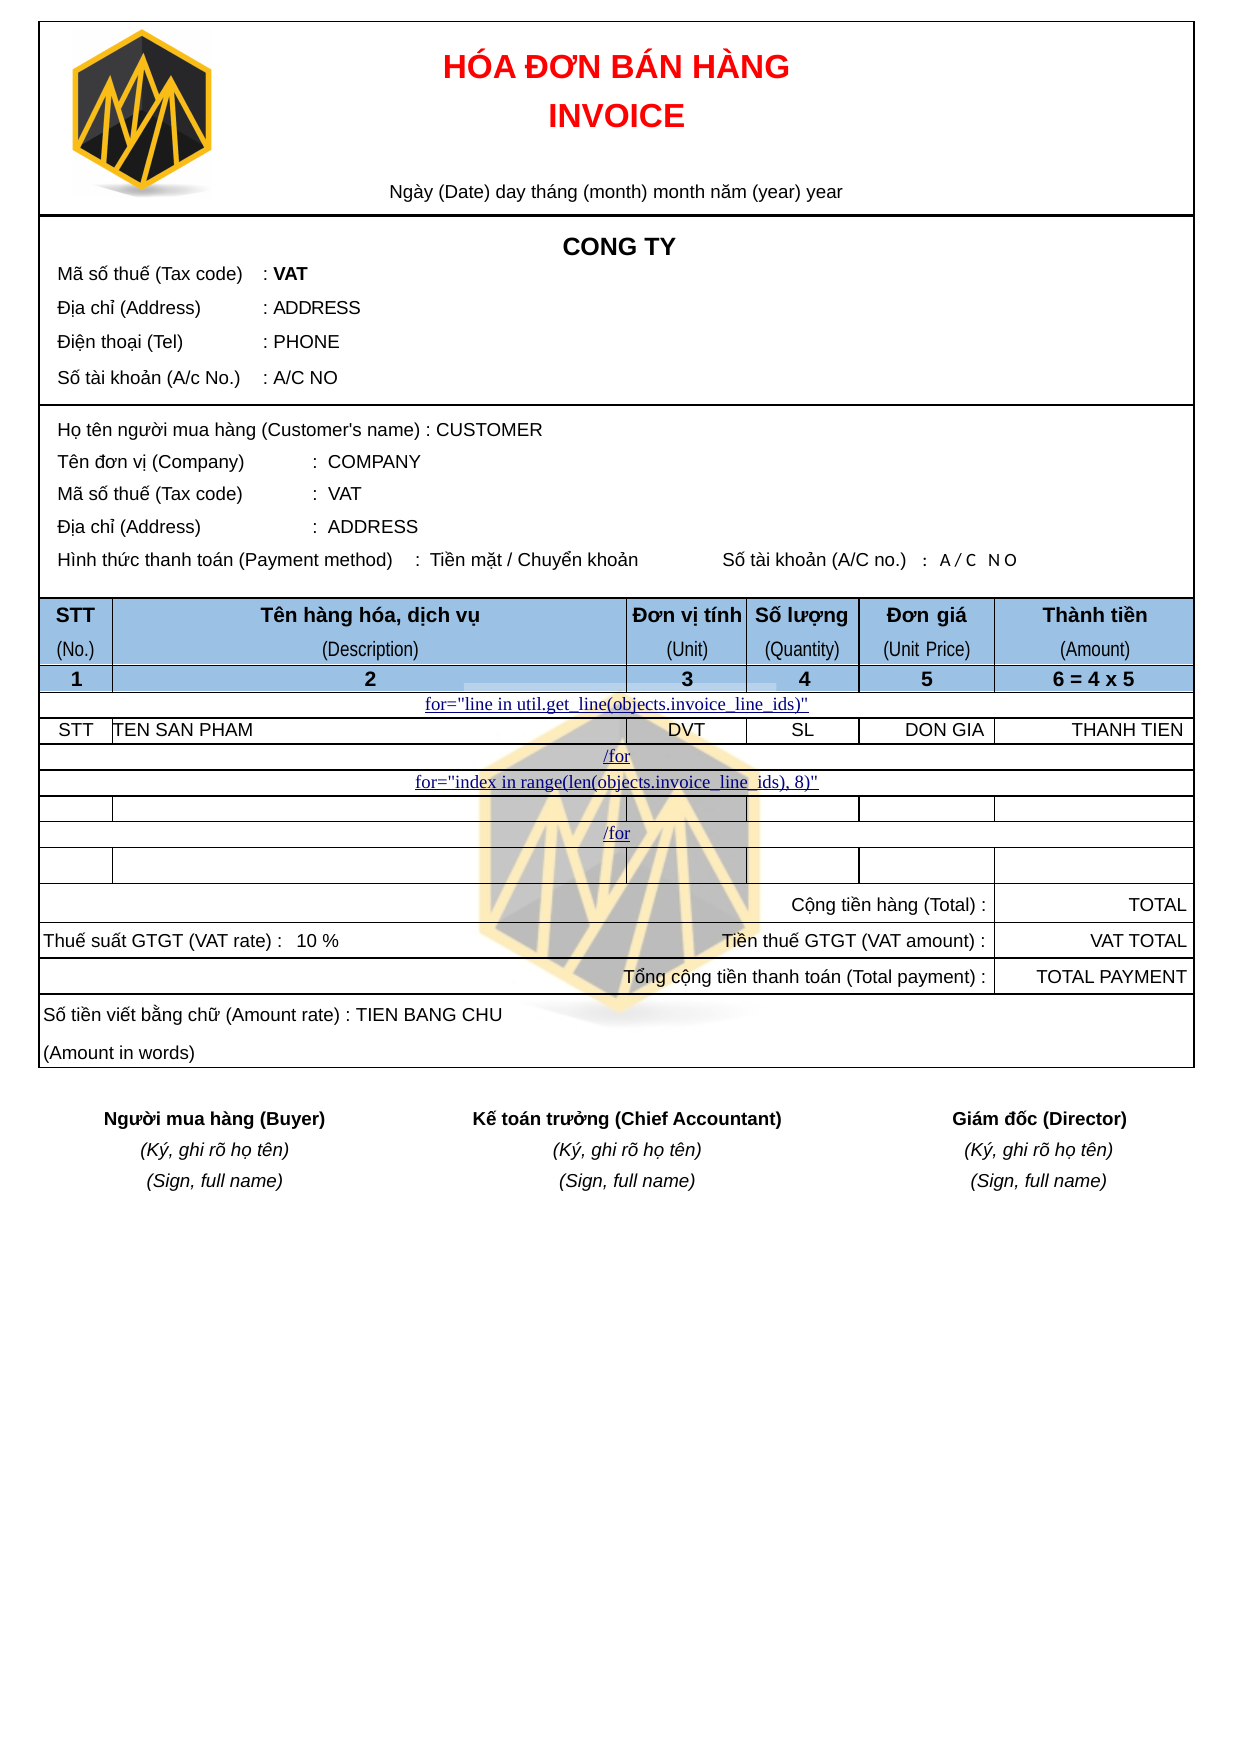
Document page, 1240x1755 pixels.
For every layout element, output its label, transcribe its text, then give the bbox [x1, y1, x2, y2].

table_cell [777, 797, 858, 821]
table_cell for="line in util.get_line(objects.invoice_line_ids)" [777, 693, 1193, 717]
table_cell Tổng cộng tiền thanh toán (Total payment) : [777, 959, 994, 993]
table_cell [113, 848, 463, 882]
table_cell /for [777, 745, 1193, 769]
table_cell Tên hàng hóa, dịch vụ (Description) [113, 599, 626, 664]
table_cell STT (No.) [40, 599, 112, 664]
picture [463, 693, 777, 712]
table_cell [40, 848, 112, 882]
table_cell for="line in util.get_line(objects.invoice_line_ids)" [40, 693, 463, 717]
table_cell 1 [40, 666, 112, 691]
picture [463, 923, 777, 957]
table_cell /for [40, 745, 463, 769]
table_cell 4 [747, 666, 858, 691]
table_cell Số lượng (Quantity) [747, 599, 858, 664]
table_cell Tổng cộng tiền thanh toán (Total payment) : [40, 959, 463, 993]
table_cell Số tiền viết bằng chữ (Amount rate) : TIEN BANG CHU (Amount in words) [40, 995, 1193, 1067]
table_cell for="index in range(len(objects.invoice_line_ids), 8)" [40, 771, 463, 795]
table_cell SL [777, 719, 858, 743]
table_cell [777, 848, 858, 882]
picture [463, 959, 777, 993]
table_cell /for [40, 822, 463, 847]
table_cell CONG TY Mã số thuế (Tax code) : VAT Địa chỉ (Address) : ADDRESS Điện thoại (Tel) : PHONE Số tài khoản (A/c No.) : A/C NO [40, 217, 1193, 404]
picture [463, 713, 777, 717]
picture [627, 683, 746, 692]
picture [747, 719, 777, 743]
picture [463, 719, 626, 743]
picture [463, 683, 626, 692]
table_cell [40, 797, 112, 821]
picture [463, 797, 626, 821]
picture [463, 822, 777, 847]
table_cell Cộng tiền hàng (Total) : [777, 884, 994, 921]
table_cell [860, 797, 994, 821]
table_cell [113, 797, 463, 821]
table_cell [995, 848, 1193, 882]
text Người mua hàng (Buyer) Kế toán trưởng (Chief Accountant) Giám đốc (Director) [27, 1108, 1240, 1130]
table_cell TOTAL PAYMENT [995, 959, 1193, 993]
table_cell 5 [860, 666, 994, 691]
text (Sign, full name) (Sign, full name) (Sign, full name) [27, 1169, 1199, 1191]
table_cell THANH TIEN [995, 719, 1193, 743]
picture [627, 848, 746, 883]
picture [463, 848, 626, 883]
picture [72, 28, 212, 198]
picture [463, 771, 777, 789]
table_cell [995, 797, 1193, 821]
picture [463, 884, 777, 922]
table_cell Đơn vị tính (Unit) [627, 599, 746, 664]
picture [463, 745, 777, 769]
table_cell 3 [627, 666, 746, 683]
picture [627, 797, 746, 821]
table_cell /for [777, 822, 1193, 847]
picture [463, 790, 777, 795]
picture [747, 683, 777, 692]
table_cell STT [40, 719, 112, 743]
table_cell Họ tên người mua hàng (Customer's name) : CUSTOMER Tên đơn vị (Company) : COMPANY Mã số thuế (Tax code) : VAT Địa chỉ (Address) : ADDRESS Hình thức thanh toán (Payment method) : Tiền mặt / Chuyển khoản Số tài khoản (A/C no.) : A/C NO [40, 406, 1193, 597]
table_cell VAT TOTAL [995, 923, 1193, 957]
text (Ký, ghi rõ họ tên) (Ký, ghi rõ họ tên) (Ký, ghi rõ họ tên) [27, 1139, 1208, 1160]
table_cell Đơn giá (Unit Price) [860, 599, 994, 664]
table_cell Thuế suất GTGT (VAT rate) : 10 % Tiền thuế GTGT (VAT amount) : [40, 923, 463, 957]
table_cell DON GIA [860, 719, 994, 743]
picture [627, 719, 746, 743]
table_cell [40, 884, 463, 921]
table_cell [860, 848, 994, 882]
picture [747, 848, 777, 883]
table_cell 2 [113, 666, 626, 691]
picture [747, 797, 777, 821]
table_cell TOTAL [995, 884, 1193, 921]
table_header HÓA ĐƠN BÁN HÀNG INVOICE Ngày (Date) day tháng (month) month năm (year) year [40, 22, 1193, 214]
table_cell Thành tiền (Amount) [995, 599, 1193, 664]
table_cell 6 = 4 x 5 [995, 666, 1193, 691]
table_cell TEN SAN PHAM [113, 719, 463, 743]
table_cell for="index in range(len(objects.invoice_line_ids), 8)" [777, 771, 1193, 795]
picture [463, 995, 777, 1034]
table_cell Thuế suất GTGT (VAT rate) : 10 % Tiền thuế GTGT (VAT amount) : [777, 923, 994, 957]
